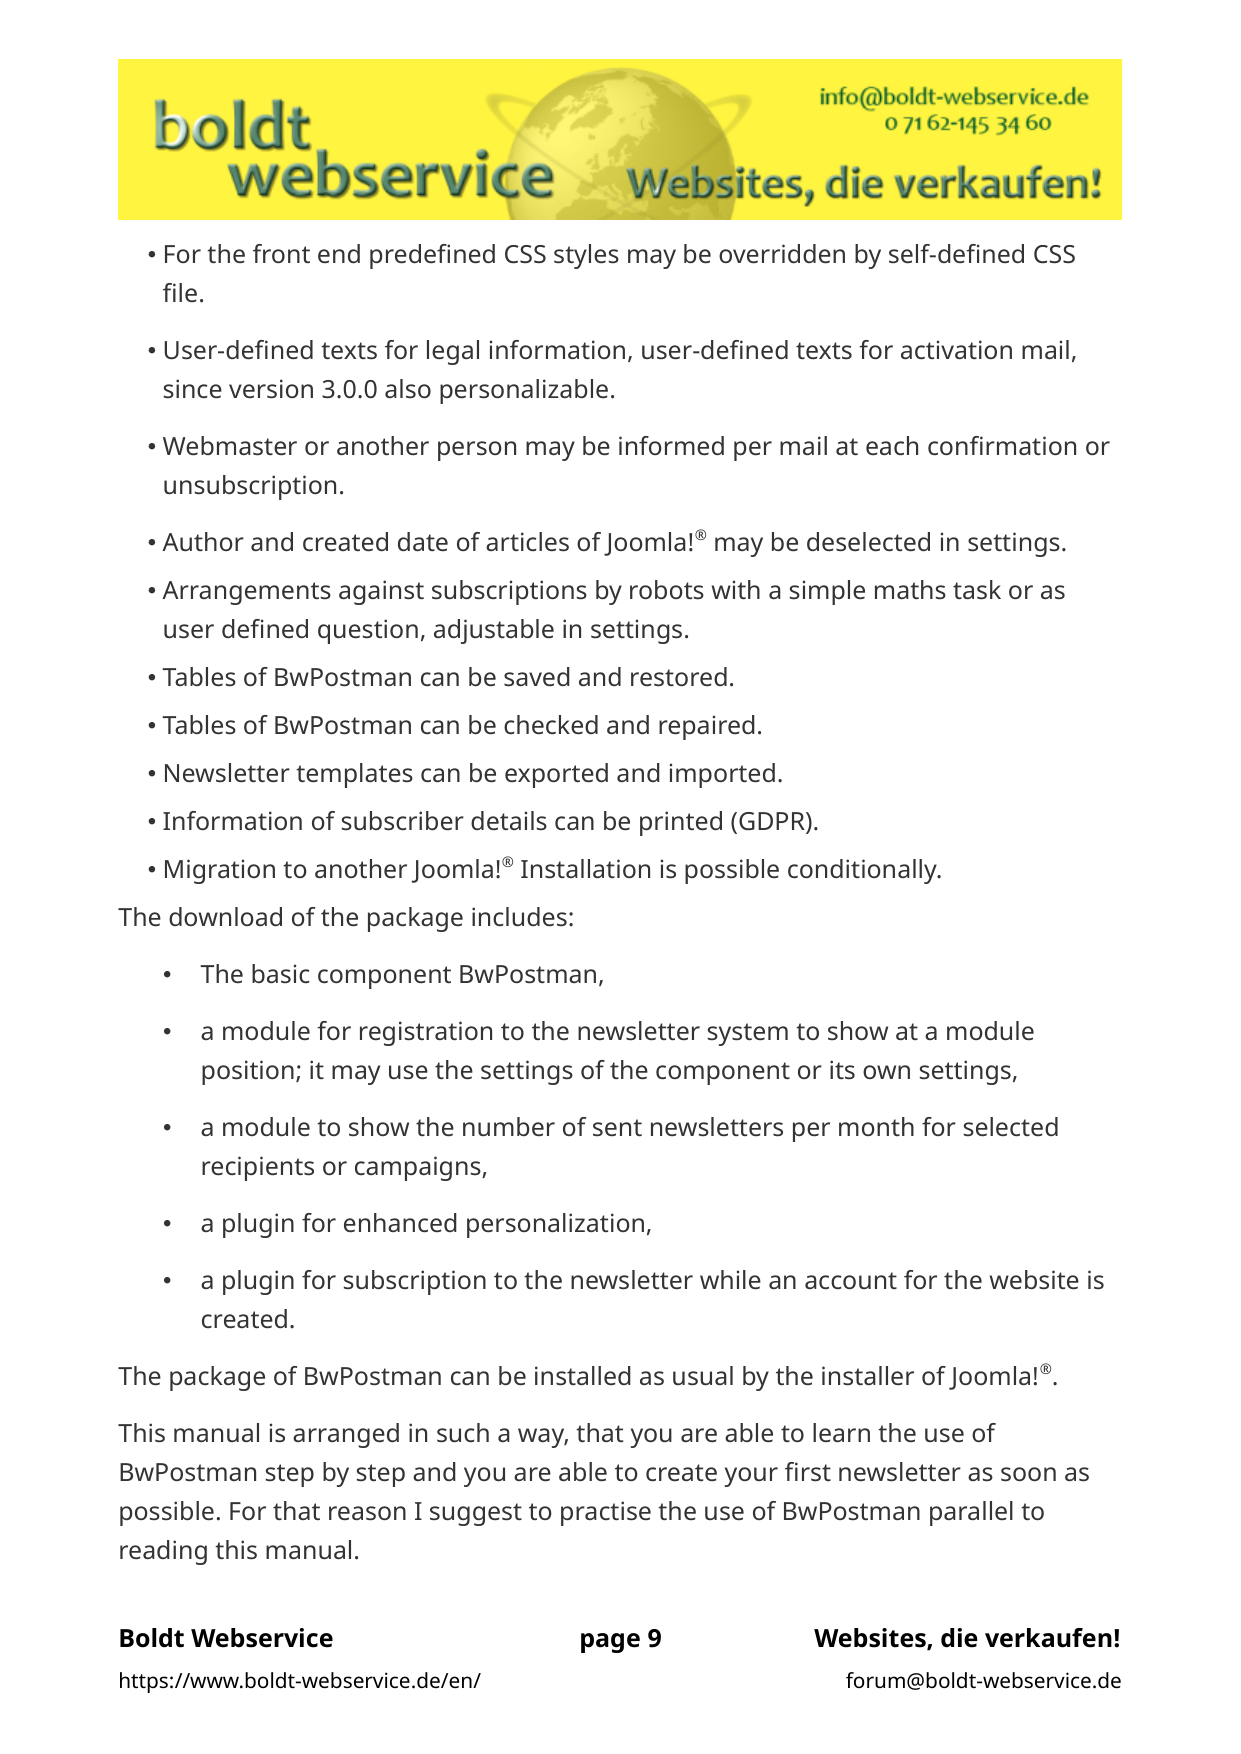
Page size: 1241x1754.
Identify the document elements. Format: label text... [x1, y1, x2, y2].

list Arrangements against subscriptions by robots with a simple maths task or as user defined question, adjustable in settings. [148, 572, 1122, 646]
list Author and created date of articles of Joomla!® may be deselected in settings. [148, 524, 1122, 558]
list Tables of BwPostman can be saved and restored. [148, 659, 1122, 694]
list Tables of BwPostman can be checked and repaired. [148, 708, 1122, 742]
text The package of BwPostman can be installed as usual by the installer of Joomla!®. [118, 1358, 1122, 1392]
list The basic component BwPostman, [163, 957, 1122, 991]
list User-defined texts for legal information, user-defined texts for activation mail, since version 3.0.0 also personalizable. [148, 332, 1122, 406]
text The download of the package includes: [118, 900, 1122, 934]
text This manual is arranged in such a way, that you are able to learn the use of BwPostman step by step and you are able to create your first newsletter as soon as possible. For that reason I suggest to practise the use of BwPostman parallel to reading this manual. [118, 1415, 1122, 1567]
list Migration to another Joomla!® Installation is possible conditionally. [148, 852, 1122, 886]
list a module to show the number of sent newsletters per month for selected recipients or campaigns, [163, 1109, 1122, 1183]
list Information of subscriber details can be printed (GDPR). [148, 804, 1122, 838]
list a plugin for subscription to the newsletter while an account for the website is created. [163, 1262, 1122, 1336]
list a plugin for enhanced personalization, [163, 1206, 1122, 1239]
list a module for registration to the newsletter system to show at a module position; it may use the settings of the component or its own settings, [163, 1013, 1122, 1087]
picture [118, 59, 1123, 220]
list Webmaster or another person may be informed per mail at each confirmation or unsubscription. [148, 428, 1122, 502]
list Newsletter templates can be exported and imported. [148, 756, 1122, 790]
list For the front end predefined CSS styles may be overridden by self-defined CSS file. [148, 236, 1122, 309]
